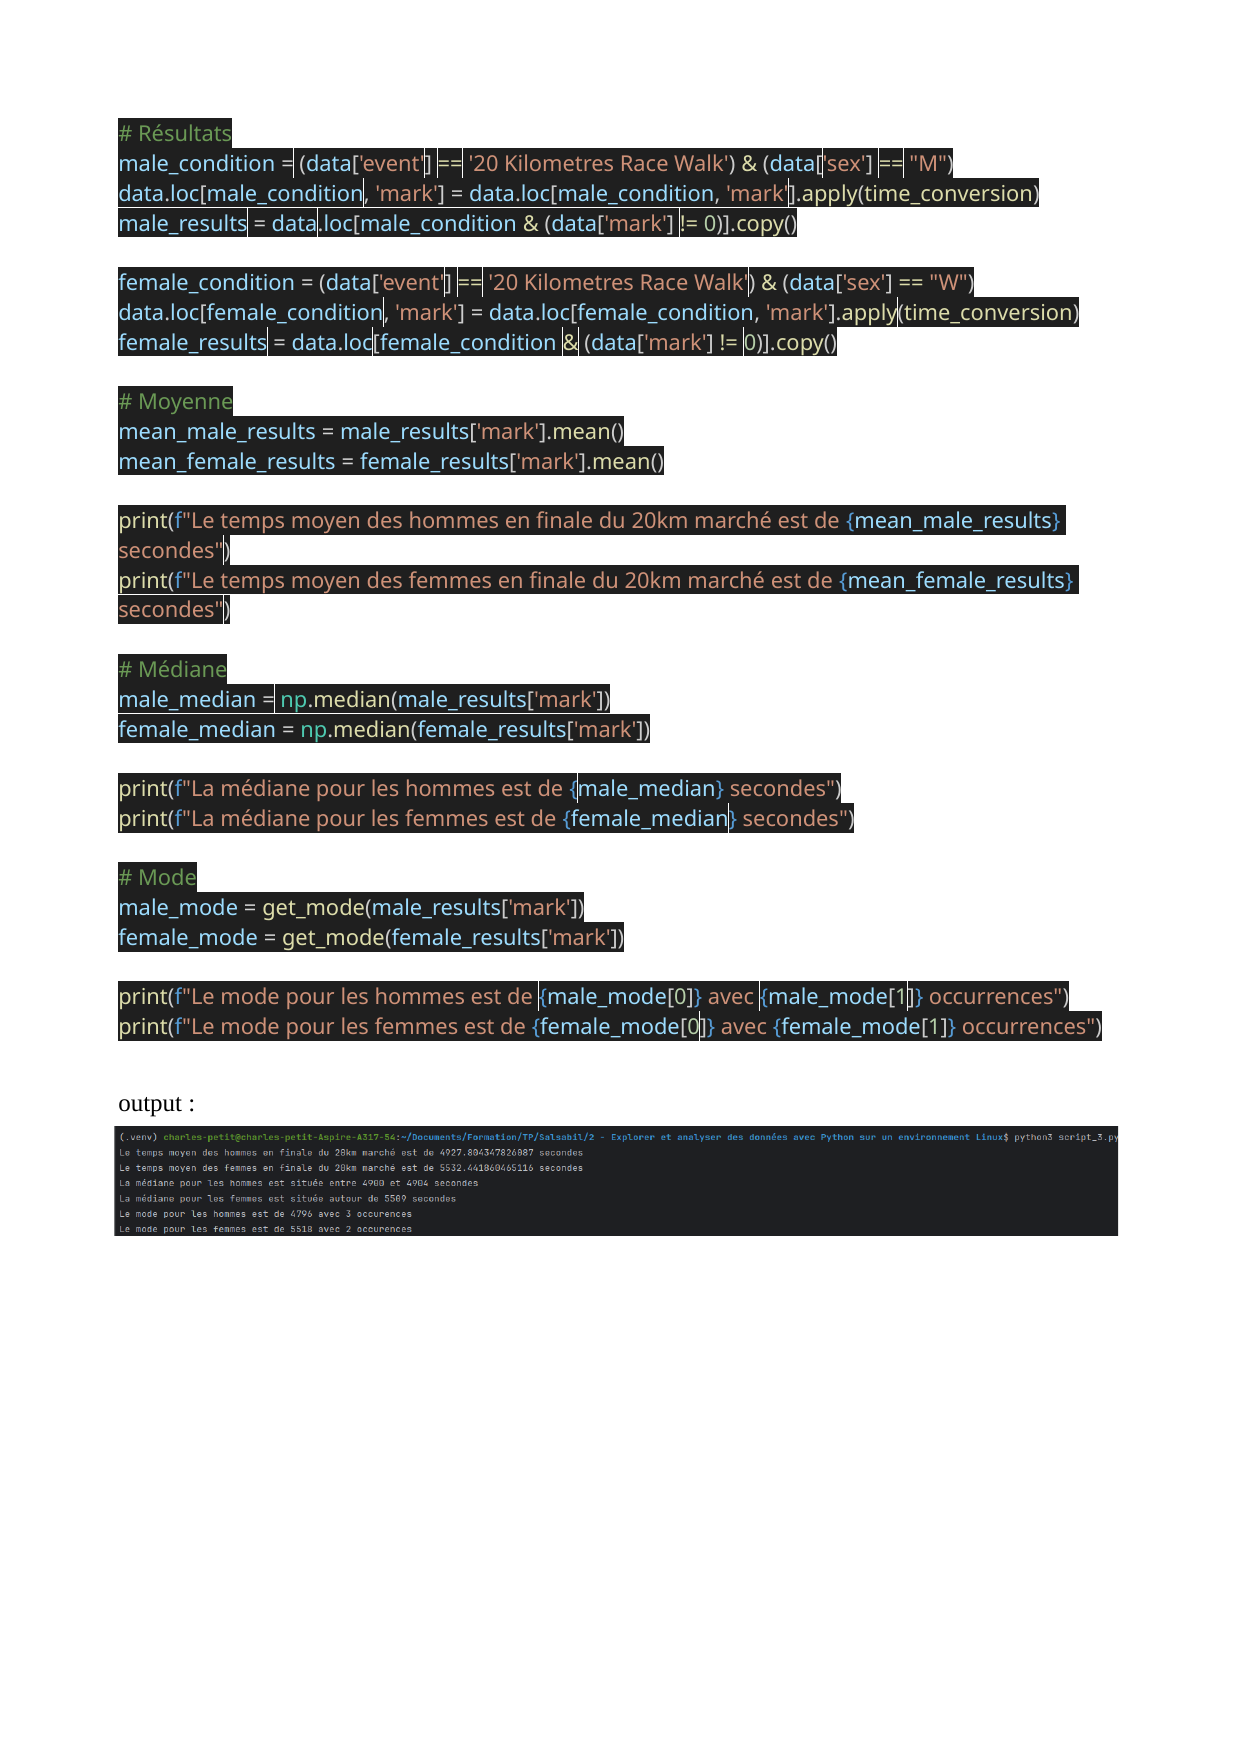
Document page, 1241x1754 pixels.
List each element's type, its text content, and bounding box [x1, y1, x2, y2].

text print(f"La médiane pour les hommes est de {male_median} secondes") [118, 773, 1122, 803]
text mean_female_results = female_results['mark'].mean() [118, 446, 1122, 475]
text male_mode = get_mode(male_results['mark']) [118, 892, 1122, 922]
picture [114, 1126, 1119, 1236]
text # Moyenne [118, 386, 1122, 416]
text print(f"Le temps moyen des hommes en finale du 20km marché est de {mean_male_results} secondes") [118, 505, 1122, 565]
text female_mode = get_mode(female_results['mark']) [118, 922, 1122, 952]
text male_results = data.loc[male_condition & (data['mark'] != 0)].copy() [118, 207, 1122, 237]
text print(f"Le mode pour les femmes est de {female_mode[0]} avec {female_mode[1]} occurrences") [118, 1011, 1122, 1041]
text # Mode [118, 862, 1122, 892]
text print(f"Le mode pour les hommes est de {male_mode[0]} avec {male_mode[1]} occurrences") [118, 981, 1122, 1011]
text mean_male_results = male_results['mark'].mean() [118, 416, 1122, 446]
text female_condition = (data['event'] == '20 Kilometres Race Walk') & (data['sex'] == "W") [118, 267, 1122, 297]
text female_results = data.loc[female_condition & (data['mark'] != 0)].copy() [118, 327, 1122, 356]
text data.loc[female_condition, 'mark'] = data.loc[female_condition, 'mark'].apply(time_conversion) [118, 297, 1122, 327]
text # Résultats [118, 118, 1122, 148]
text data.loc[male_condition, 'mark'] = data.loc[male_condition, 'mark'].apply(time_conversion) [118, 178, 1122, 207]
text female_median = np.median(female_results['mark']) [118, 713, 1122, 743]
text print(f"Le temps moyen des femmes en finale du 20km marché est de {mean_female_results} secondes") [118, 565, 1122, 624]
text male_median = np.median(male_results['mark']) [118, 684, 1122, 713]
text male_condition = (data['event'] == '20 Kilometres Race Walk') & (data['sex'] == "M") [118, 148, 1122, 178]
text print(f"La médiane pour les femmes est de {female_median} secondes") [118, 803, 1122, 833]
text # Médiane [118, 654, 1122, 684]
text output : [118, 1088, 1122, 1117]
